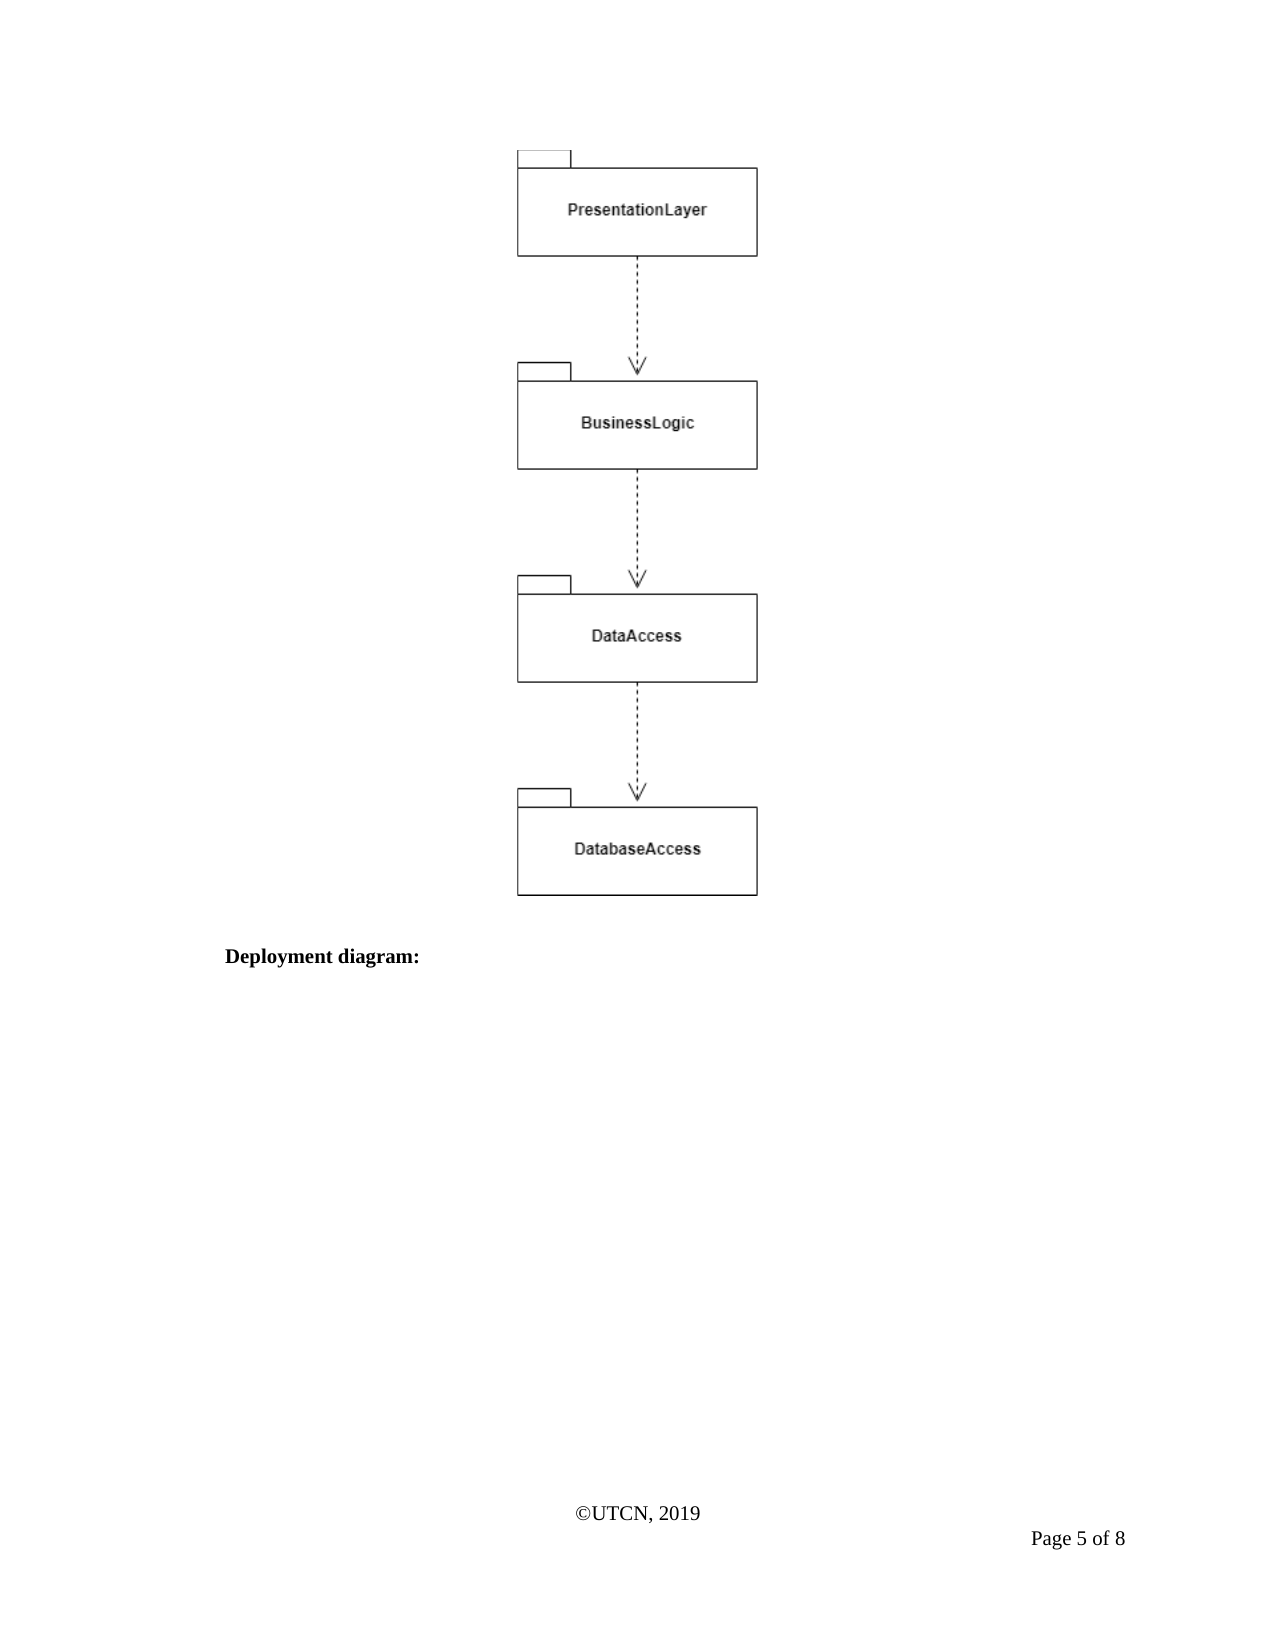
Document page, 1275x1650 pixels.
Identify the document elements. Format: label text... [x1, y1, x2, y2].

text Deployment diagram: [150, 944, 1125, 968]
picture [517, 150, 758, 896]
